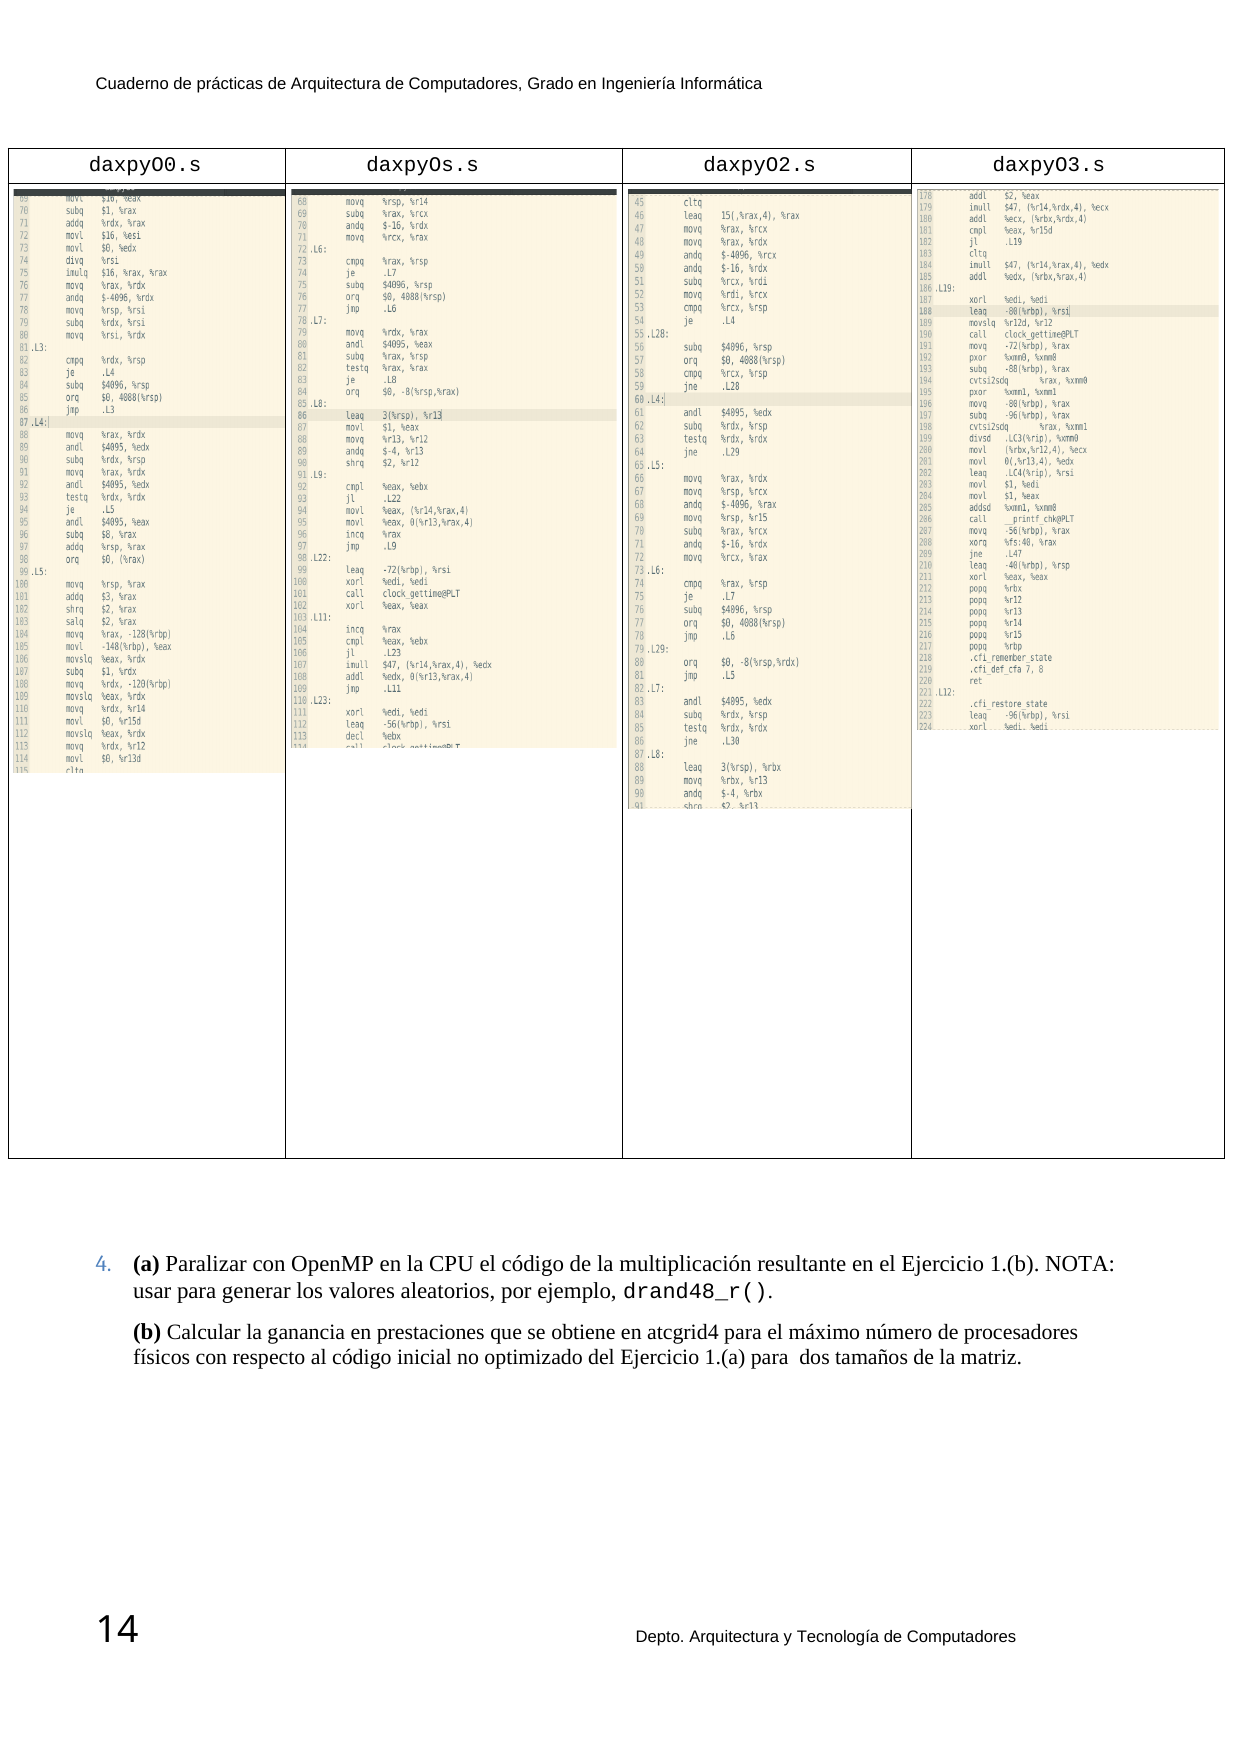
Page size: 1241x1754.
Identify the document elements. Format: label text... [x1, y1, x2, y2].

table_header daxpyO3.s [912, 149, 1224, 183]
table_cell [623, 184, 911, 1158]
table_header daxpyO2.s [623, 149, 911, 183]
table_header daxpyO0.s [9, 149, 285, 183]
table_cell [9, 184, 285, 1158]
table_cell [912, 184, 1224, 1158]
table_header daxpyOs.s [286, 149, 622, 183]
list (b) Calcular la ganancia en prestaciones que se obtiene en atcgrid4 para el máximo número de procesadores físicos con respecto al código inicial no optimizado del Ejercicio 1.(a) para dos tamaños de la matriz. [95, 1318, 1137, 1369]
list (a) Paralizar con OpenMP en la CPU el código de la multiplicación resultante en el Ejercicio 1.(b). NOTA: usar para generar los valores aleatorios, por ejemplo, drand48_r(). [95, 1250, 1137, 1305]
table_cell [286, 184, 622, 1158]
